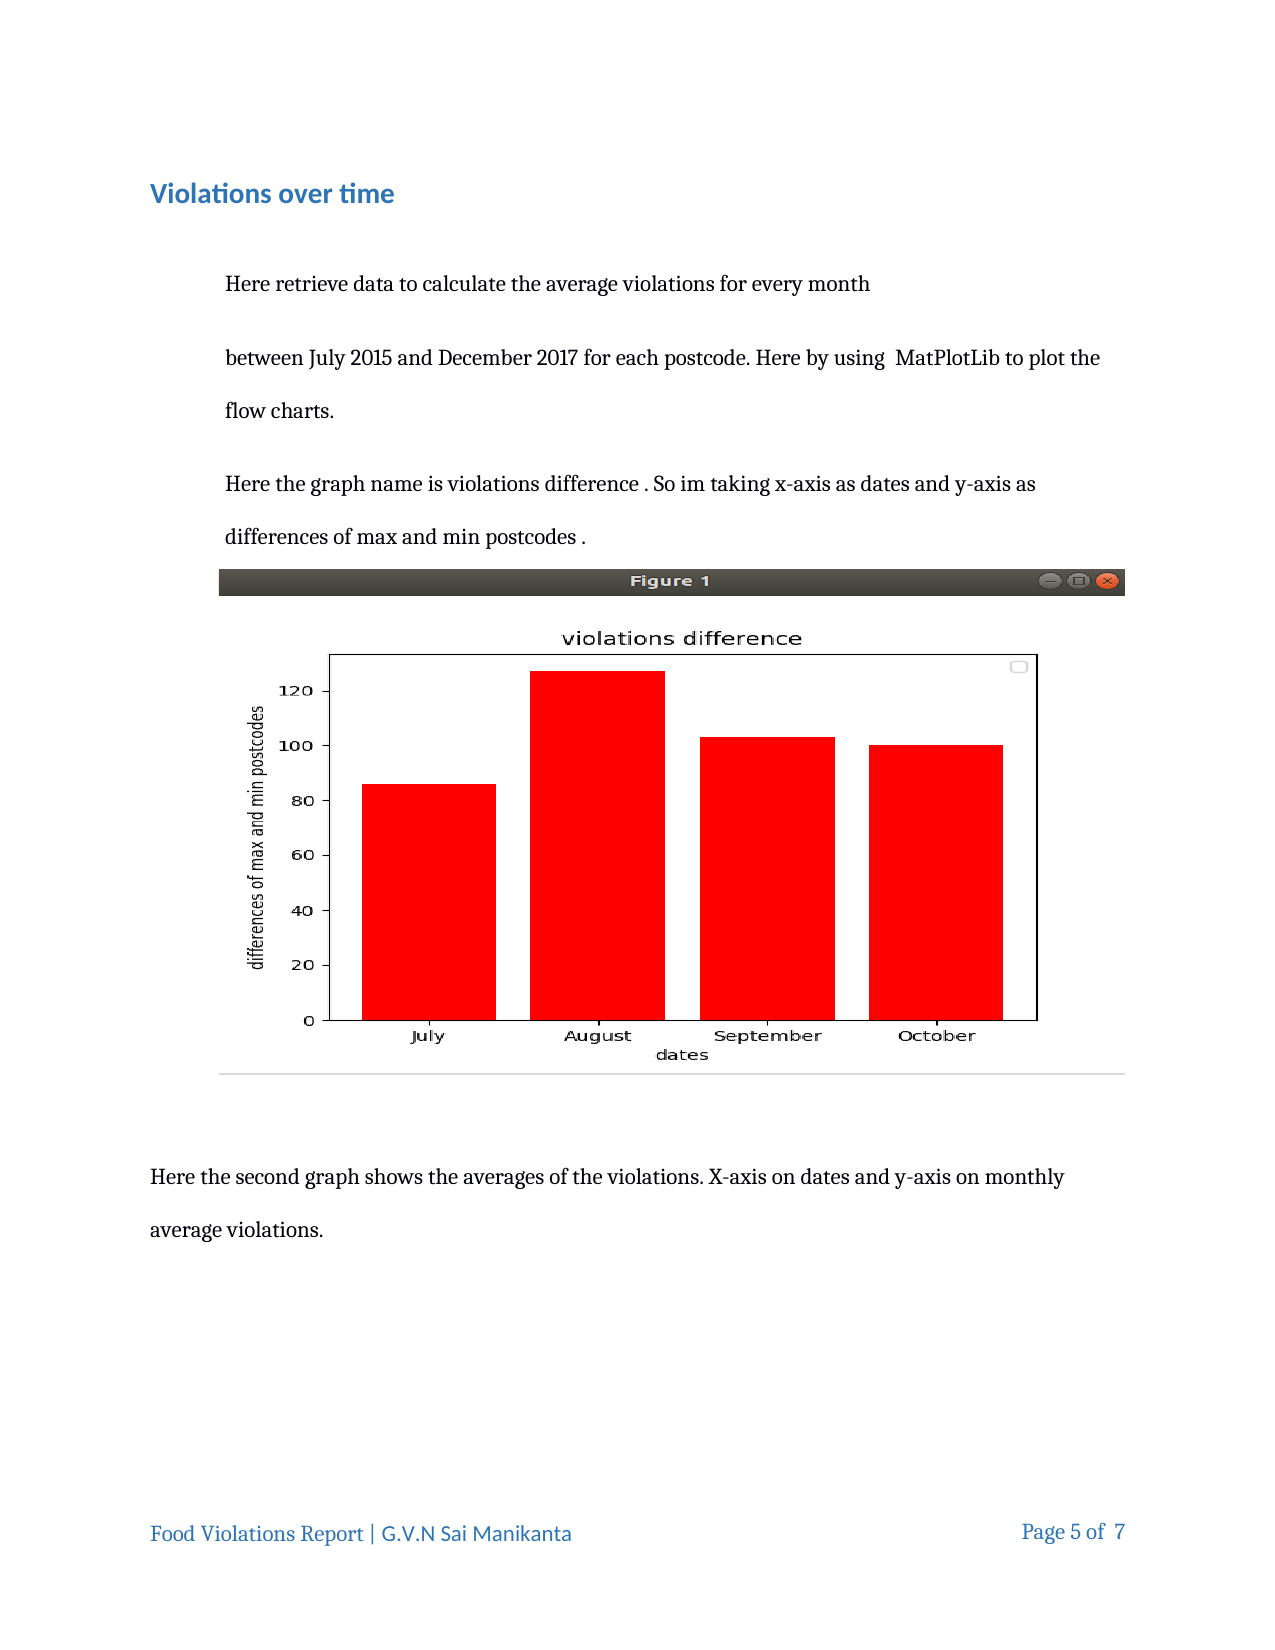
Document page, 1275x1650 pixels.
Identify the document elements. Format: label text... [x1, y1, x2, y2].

text Here the second graph shows the averages of the violations. X-axis on dates and y-axis on monthly average violations. [150, 1164, 1125, 1243]
text between July 2015 and December 2017 for each postcode. Here by using MatPlotLib to plot the flow charts. [225, 345, 1125, 424]
subtitle Violations over time [150, 175, 1125, 211]
picture [218, 569, 1125, 1075]
text Here the graph name is violations difference . So im taking x-axis as dates and y-axis as differences of max and min postcodes . [225, 471, 1125, 550]
text Here retrieve data to calculate the average violations for every month [225, 271, 1125, 298]
